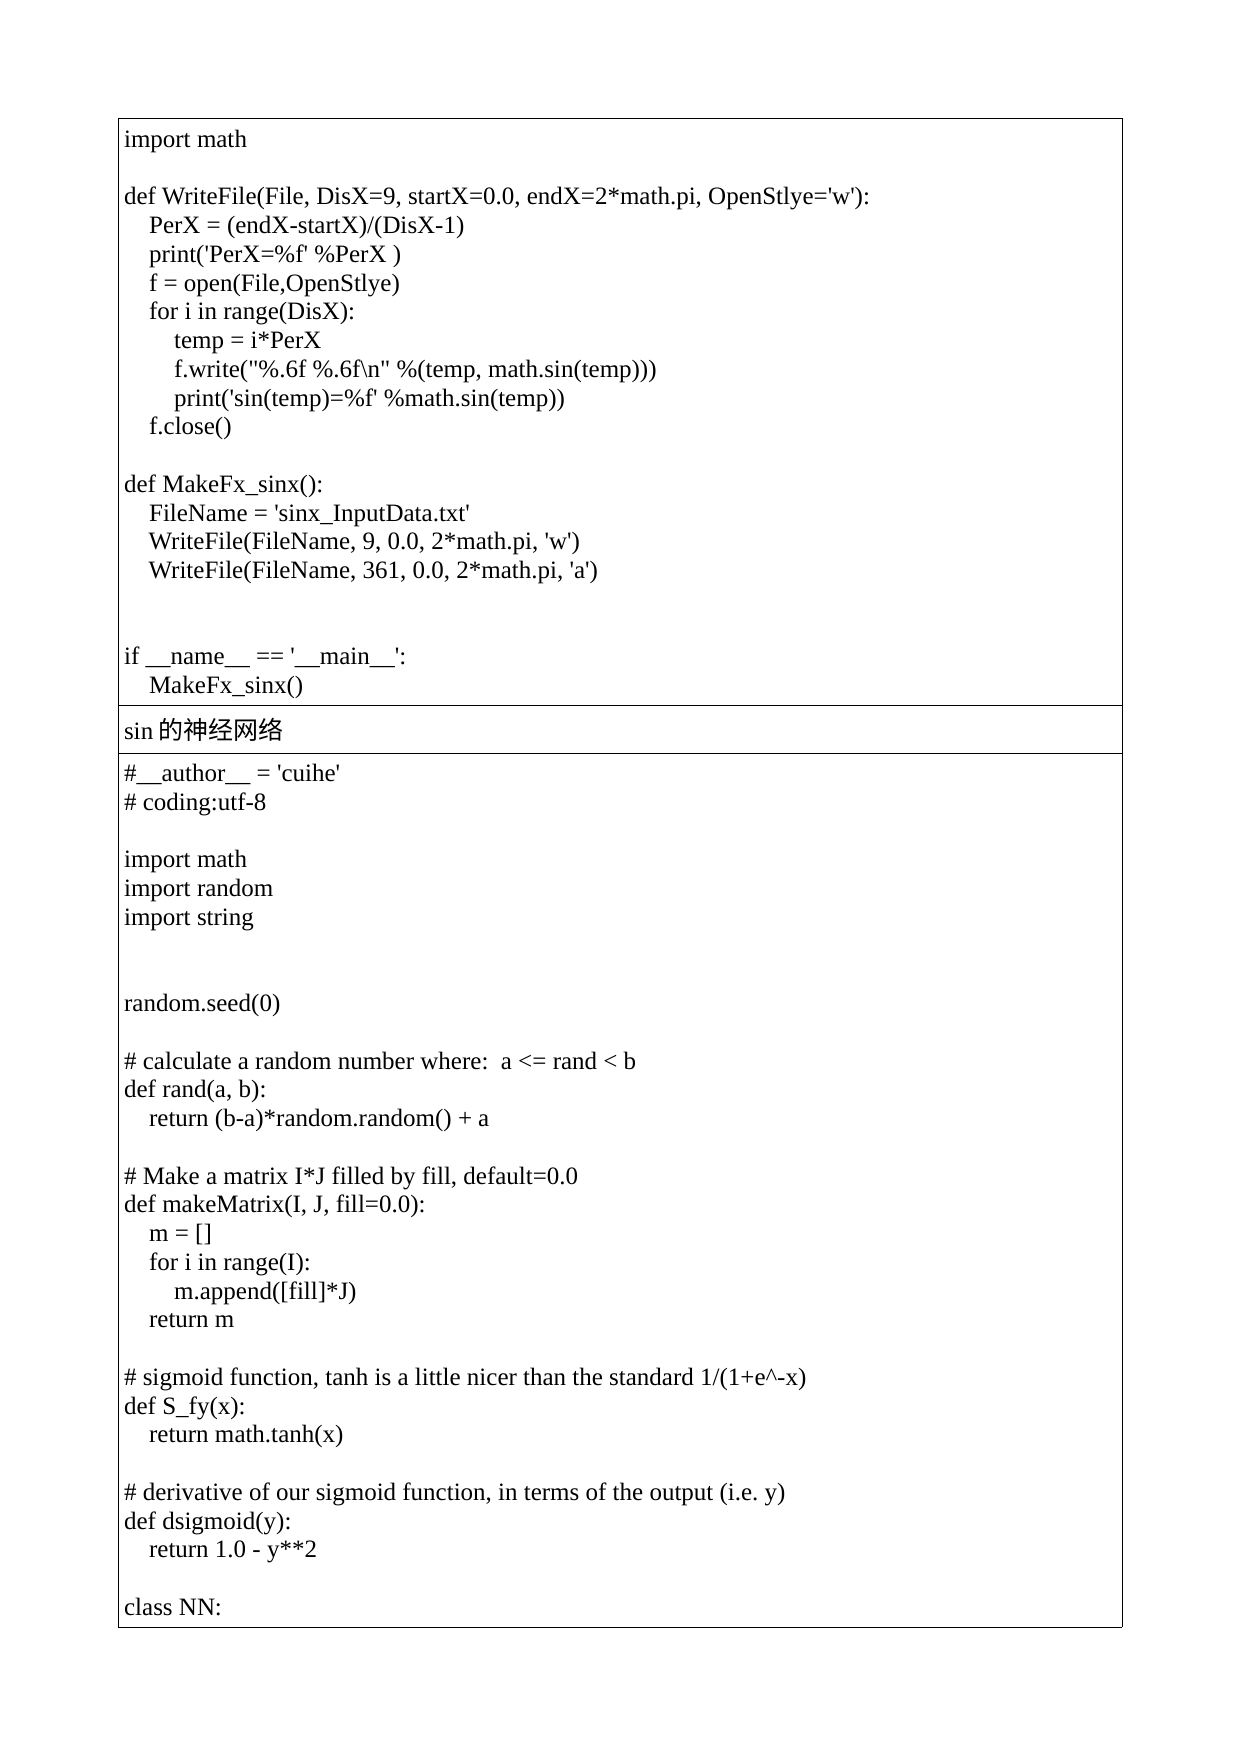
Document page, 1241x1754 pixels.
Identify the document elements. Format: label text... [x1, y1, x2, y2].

table_cell import math def WriteFile(File, DisX=9, startX=0.0, endX=2*math.pi, OpenStlye='w'): PerX = (endX-startX)/(DisX-1) print('PerX=%f' %PerX ) f = open(File,OpenStlye) for i in range(DisX): temp = i*PerX f.write("%.6f %.6f\n" %(temp, math.sin(temp))) print('sin(temp)=%f' %math.sin(temp)) f.close() def MakeFx_sinx(): FileName = 'sinx_InputData.txt' WriteFile(FileName, 9, 0.0, 2*math.pi, 'w') WriteFile(FileName, 361, 0.0, 2*math.pi, 'a') if __name__ == '__main__': MakeFx_sinx() [119, 119, 1122, 705]
table_cell #__author__ = 'cuihe' # coding:utf-8 import math import random import string random.seed(0) # calculate a random number where: a <= rand < b def rand(a, b): return (b-a)*random.random() + a # Make a matrix I*J filled by fill, default=0.0 def makeMatrix(I, J, fill=0.0): m = [] for i in range(I): m.append([fill]*J) return m # sigmoid function, tanh is a little nicer than the standard 1/(1+e^-x) def S_fy(x): return math.tanh(x) # derivative of our sigmoid function, in terms of the output (i.e. y) def dsigmoid(y): return 1.0 - y**2 class NN: [119, 754, 1122, 1627]
table_cell sin的神经网络 [119, 706, 1122, 752]
